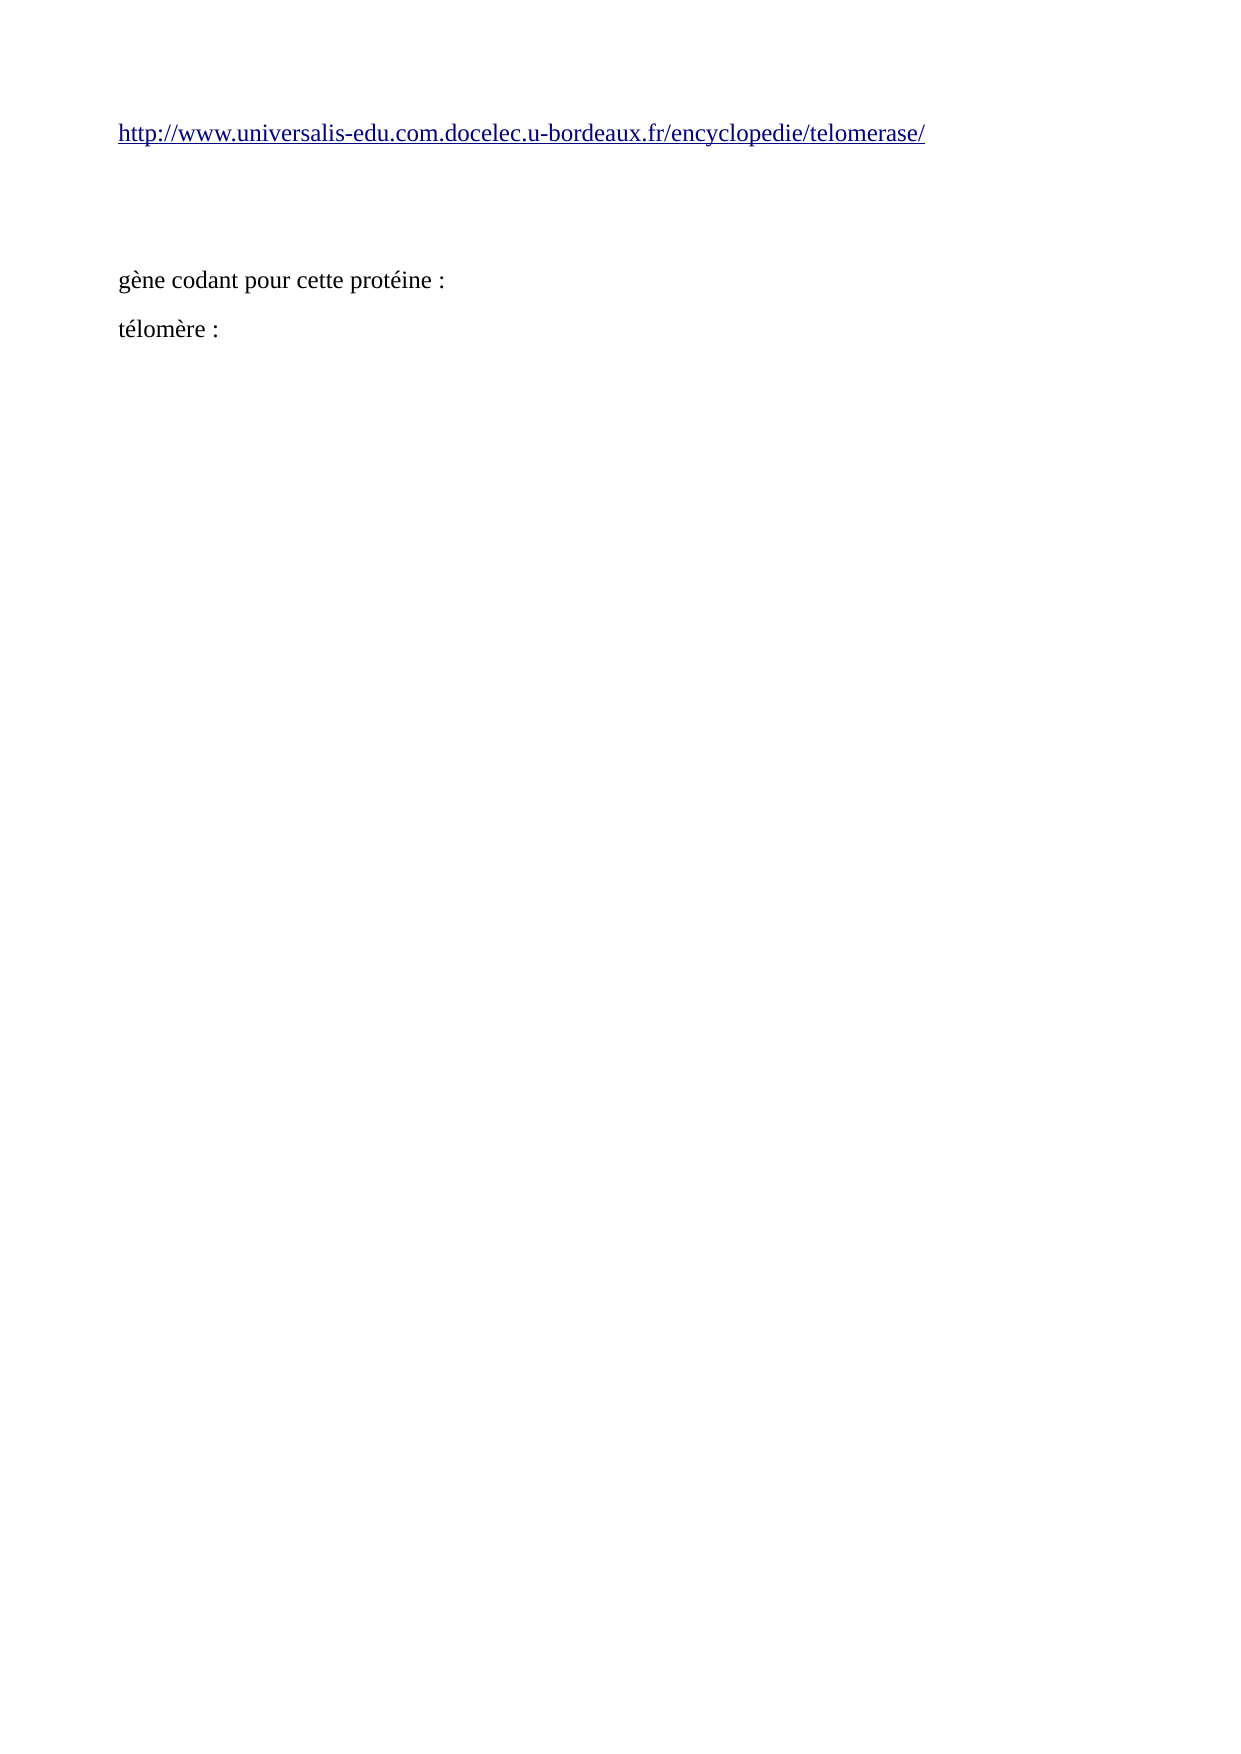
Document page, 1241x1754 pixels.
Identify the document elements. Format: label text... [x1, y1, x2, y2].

text gène codant pour cette protéine : [118, 265, 1122, 294]
text télomère : [118, 314, 1122, 343]
text http://www.universalis-edu.com.docelec.u-bordeaux.fr/encyclopedie/telomerase/ [118, 118, 1122, 147]
